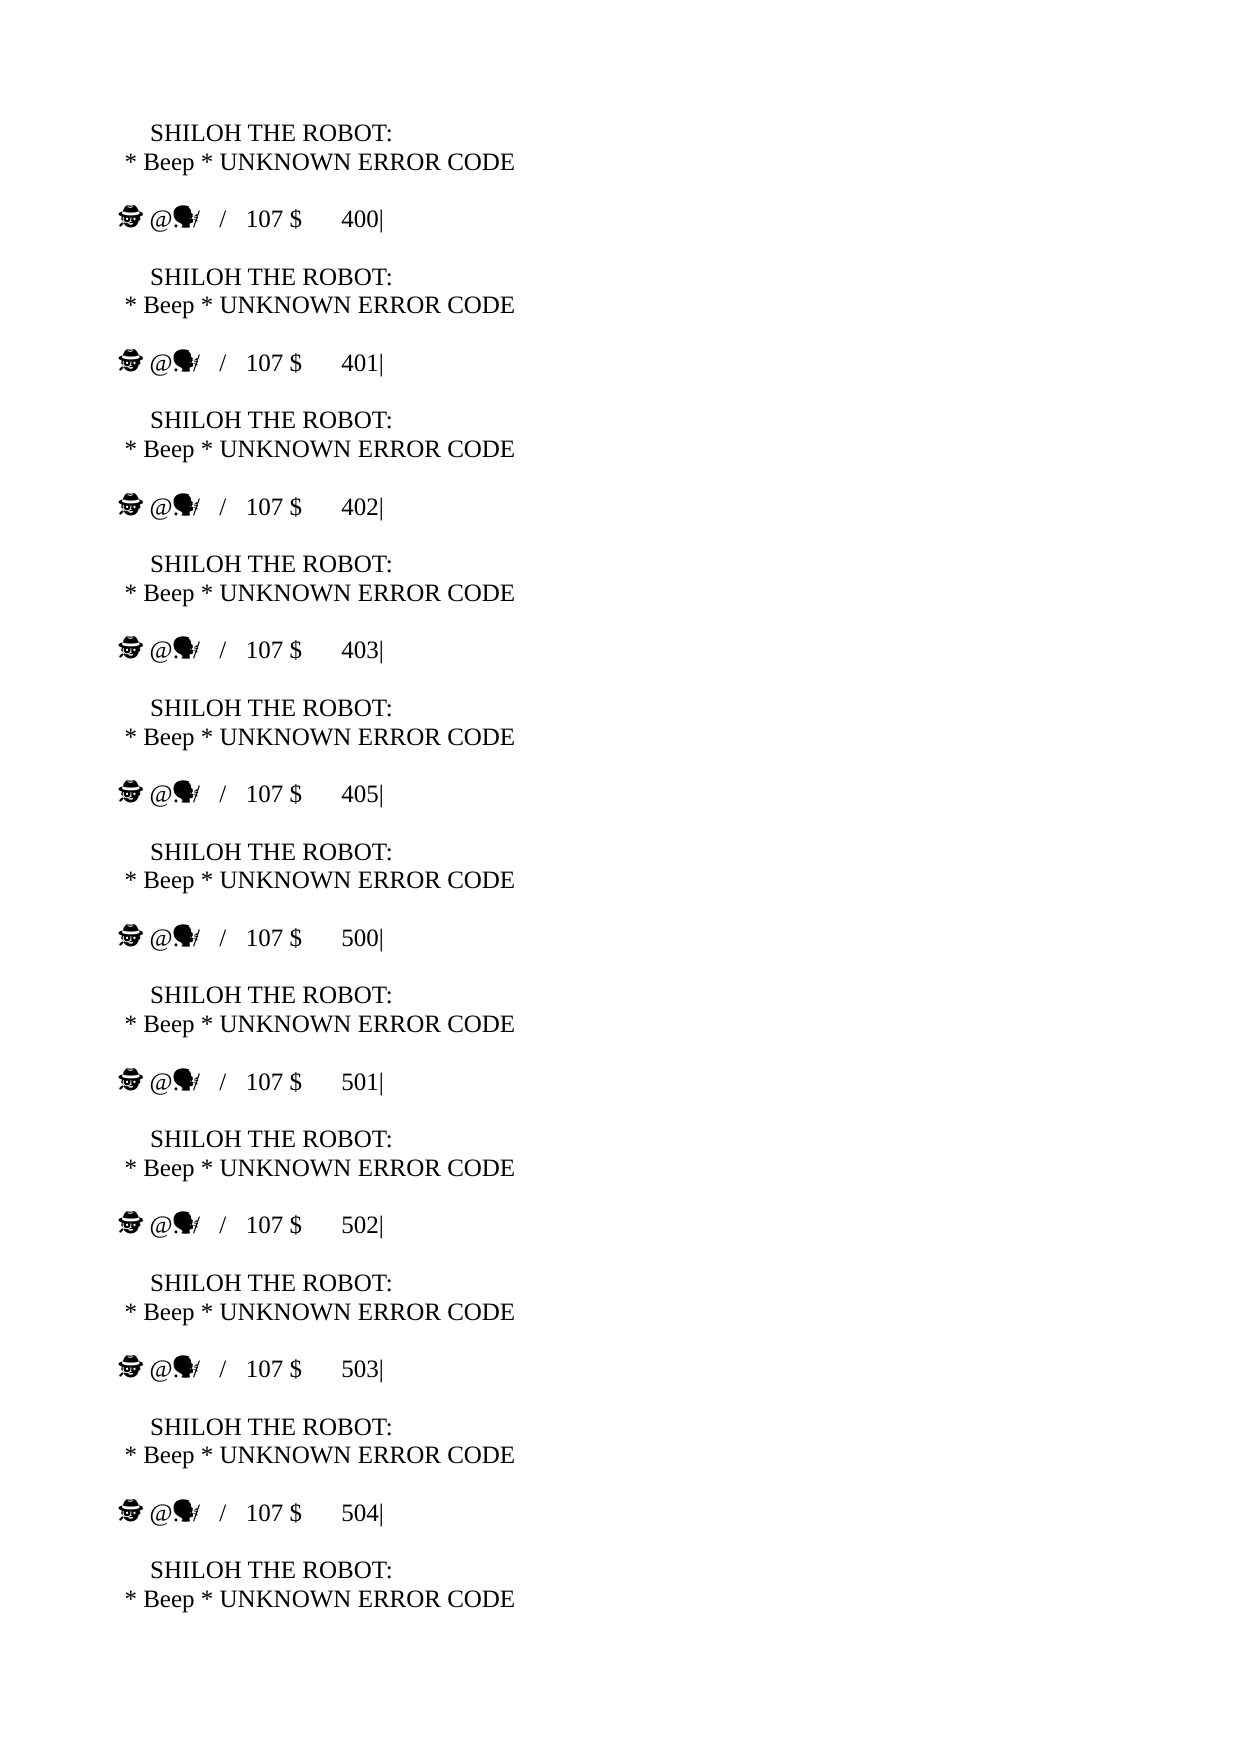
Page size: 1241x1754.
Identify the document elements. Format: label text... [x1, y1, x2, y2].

text * Beep * UNKNOWN ERROR CODE [118, 291, 1122, 319]
text * Beep * UNKNOWN ERROR CODE [118, 1153, 1122, 1182]
text 🕵 @🏰:~/🚪/🚪107 $ 🗣 401|🤖 [118, 348, 1122, 377]
text 🕵 @🏰:~/🚪/🚪107 $ 🗣 500|🤖 [118, 923, 1122, 952]
text 🤖 SHILOH THE ROBOT: [118, 837, 1122, 866]
text * Beep * UNKNOWN ERROR CODE [118, 1441, 1122, 1469]
text 🤖 SHILOH THE ROBOT: [118, 1124, 1122, 1153]
text 🤖 SHILOH THE ROBOT: [118, 1412, 1122, 1441]
text 🕵 @🏰:~/🚪/🚪107 $ 🗣 501|🤖 [118, 1067, 1122, 1096]
text 🤖 SHILOH THE ROBOT: [118, 693, 1122, 722]
text 🤖 SHILOH THE ROBOT: [118, 981, 1122, 1009]
text 🕵 @🏰:~/🚪/🚪107 $ 🗣 504|🤖 [118, 1498, 1122, 1527]
text 🕵 @🏰:~/🚪/🚪107 $ 🗣 503|🤖 [118, 1354, 1122, 1383]
text 🤖 SHILOH THE ROBOT: [118, 262, 1122, 291]
text 🤖 SHILOH THE ROBOT: [118, 118, 1122, 147]
text 🤖 SHILOH THE ROBOT: [118, 549, 1122, 578]
text * Beep * UNKNOWN ERROR CODE [118, 1584, 1122, 1613]
text * Beep * UNKNOWN ERROR CODE [118, 1009, 1122, 1038]
text * Beep * UNKNOWN ERROR CODE [118, 578, 1122, 607]
text 🕵 @🏰:~/🚪/🚪107 $ 🗣 502|🤖 [118, 1211, 1122, 1239]
text 🕵 @🏰:~/🚪/🚪107 $ 🗣 400|🤖 [118, 204, 1122, 233]
text 🤖 SHILOH THE ROBOT: [118, 1268, 1122, 1297]
text * Beep * UNKNOWN ERROR CODE [118, 1297, 1122, 1326]
text 🤖 SHILOH THE ROBOT: [118, 406, 1122, 434]
text * Beep * UNKNOWN ERROR CODE [118, 147, 1122, 176]
text 🤖 SHILOH THE ROBOT: [118, 1556, 1122, 1584]
text * Beep * UNKNOWN ERROR CODE [118, 866, 1122, 894]
text * Beep * UNKNOWN ERROR CODE [118, 434, 1122, 463]
text 🕵 @🏰:~/🚪/🚪107 $ 🗣 403|🤖 [118, 636, 1122, 664]
text 🕵 @🏰:~/🚪/🚪107 $ 🗣 402|🤖 [118, 492, 1122, 521]
text 🕵 @🏰:~/🚪/🚪107 $ 🗣 405|🤖 [118, 779, 1122, 808]
text * Beep * UNKNOWN ERROR CODE [118, 722, 1122, 751]
